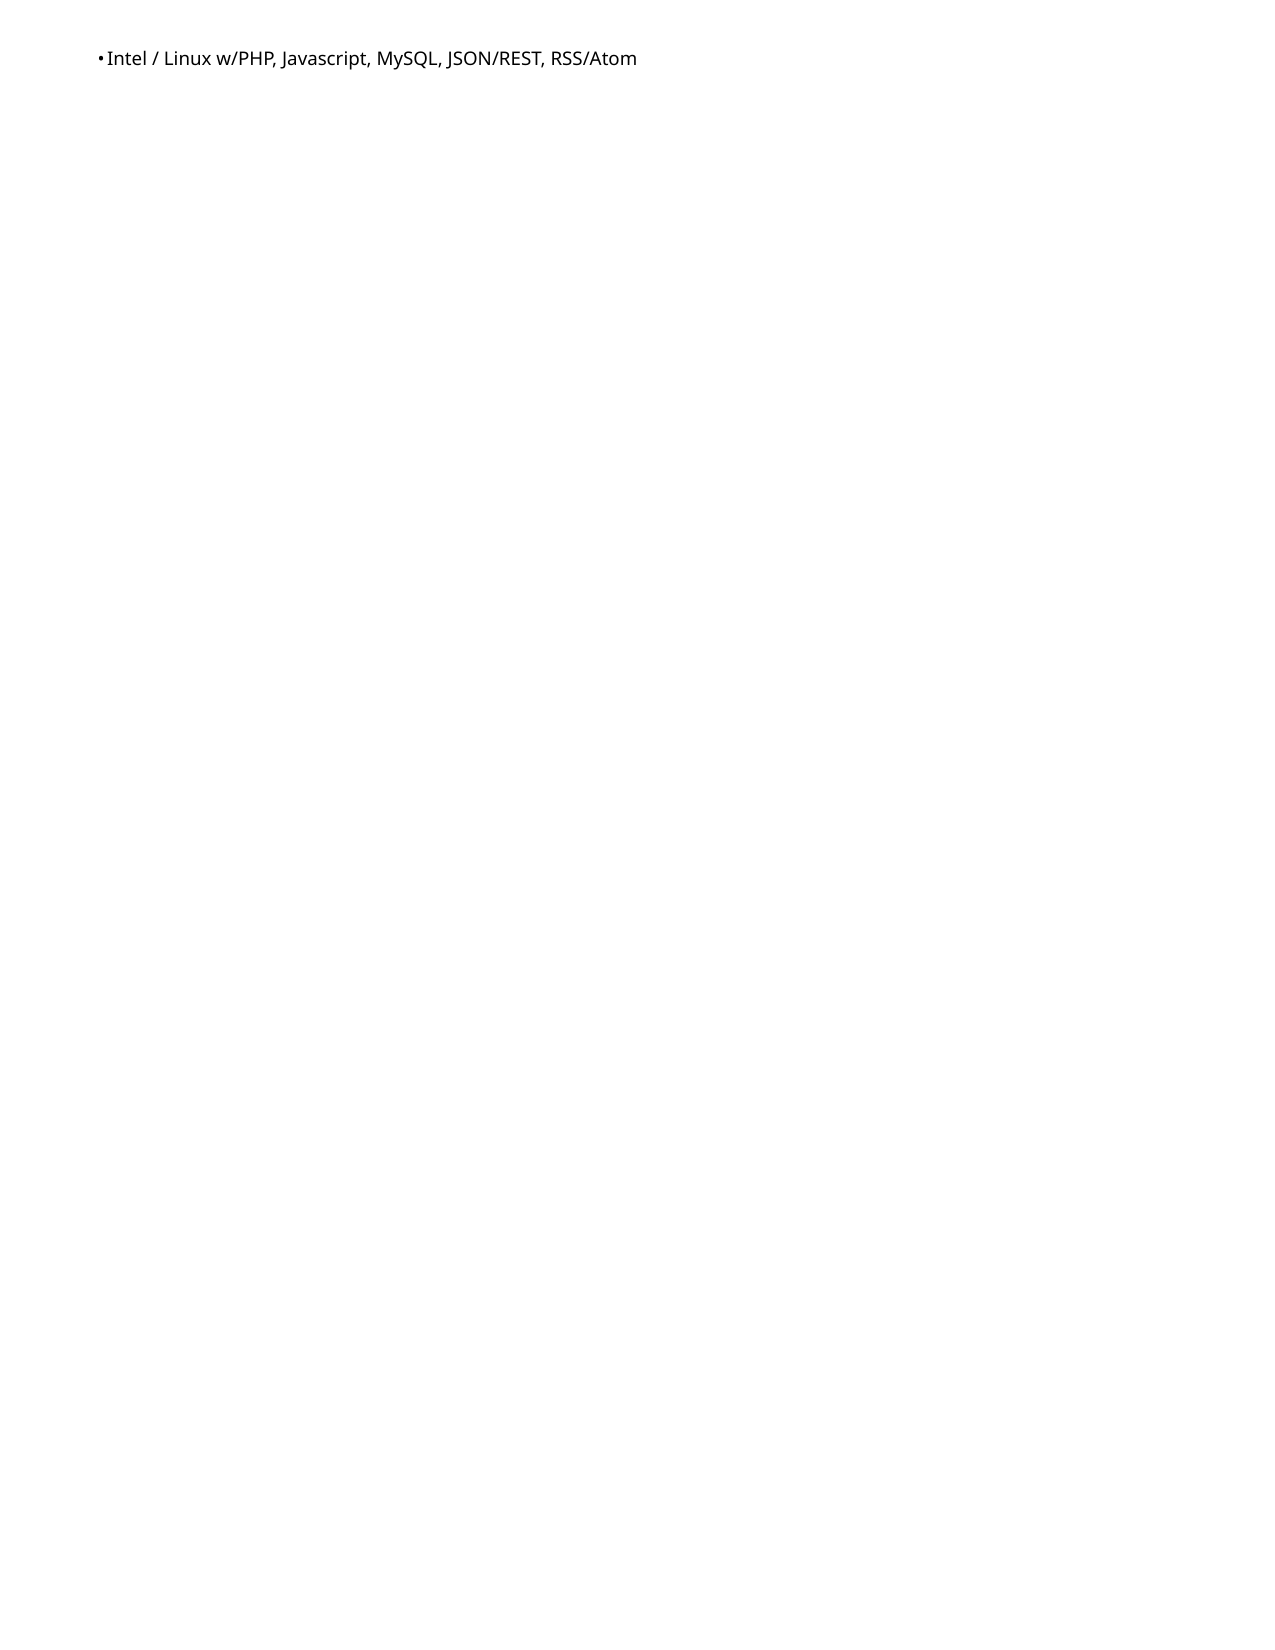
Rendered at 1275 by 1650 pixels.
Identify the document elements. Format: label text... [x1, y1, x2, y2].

list Intel / Linux w/PHP, Javascript, MySQL, JSON/REST, RSS/Atom [97, 45, 1215, 71]
